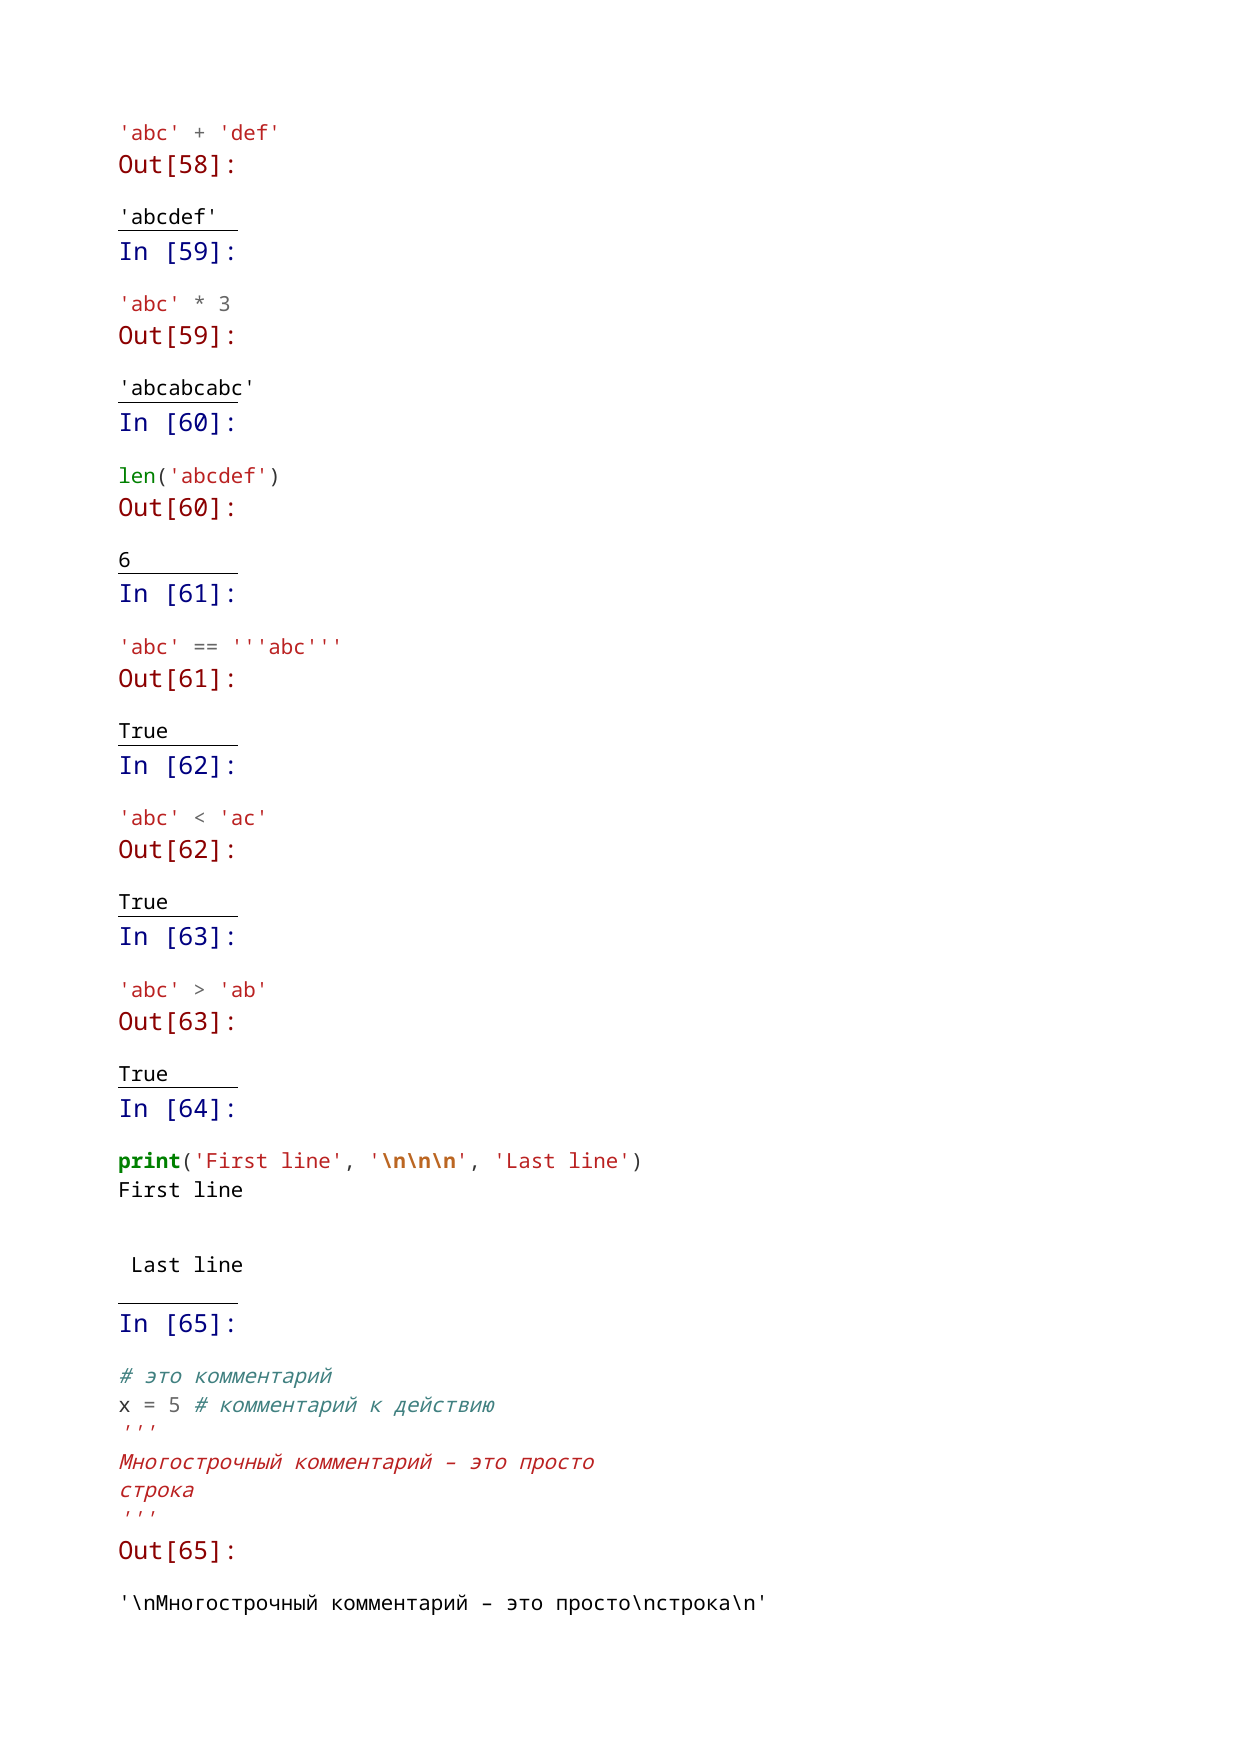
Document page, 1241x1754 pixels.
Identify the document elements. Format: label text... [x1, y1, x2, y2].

text True [118, 716, 1122, 744]
text Last line [118, 1250, 1122, 1279]
text x = 5 # комментарий к действию [118, 1390, 1122, 1418]
text 'abc' * 3 [118, 289, 1122, 318]
text # это комментарий [118, 1362, 1122, 1390]
text 'abc' == '''abc''' [118, 632, 1122, 661]
text Out[60]: [118, 489, 1122, 523]
text Out[62]: [118, 832, 1122, 866]
text len('abcdef') [118, 461, 1122, 489]
text Многострочный комментарий – это просто [118, 1447, 1122, 1475]
text In [65]: [118, 1303, 1122, 1340]
text True [118, 887, 1122, 916]
text строка [118, 1475, 1122, 1504]
text In [60]: [118, 402, 1122, 439]
text 'abcabcabc' [118, 373, 1122, 402]
text Out[63]: [118, 1003, 1122, 1037]
text In [62]: [118, 744, 1122, 782]
text 'abc' < 'ac' [118, 803, 1122, 832]
text ''' [118, 1504, 1122, 1532]
text print('First line', '\n\n\n', 'Last line') [118, 1146, 1122, 1175]
text In [64]: [118, 1087, 1122, 1124]
text Out[59]: [118, 318, 1122, 352]
text 'abc' > 'ab' [118, 975, 1122, 1003]
text First line [118, 1175, 1122, 1203]
text Out[61]: [118, 661, 1122, 695]
text In [63]: [118, 916, 1122, 953]
text 'abcdef' [118, 202, 1122, 230]
text True [118, 1059, 1122, 1087]
text Out[65]: [118, 1532, 1122, 1566]
text 6 [118, 545, 1122, 573]
text 'abc' + 'def' [118, 118, 1122, 147]
text ''' [118, 1418, 1122, 1447]
text Out[58]: [118, 147, 1122, 181]
text In [61]: [118, 573, 1122, 610]
text In [59]: [118, 230, 1122, 267]
text '\nМногострочный комментарий – это просто\nстрока\n' [118, 1588, 1122, 1616]
